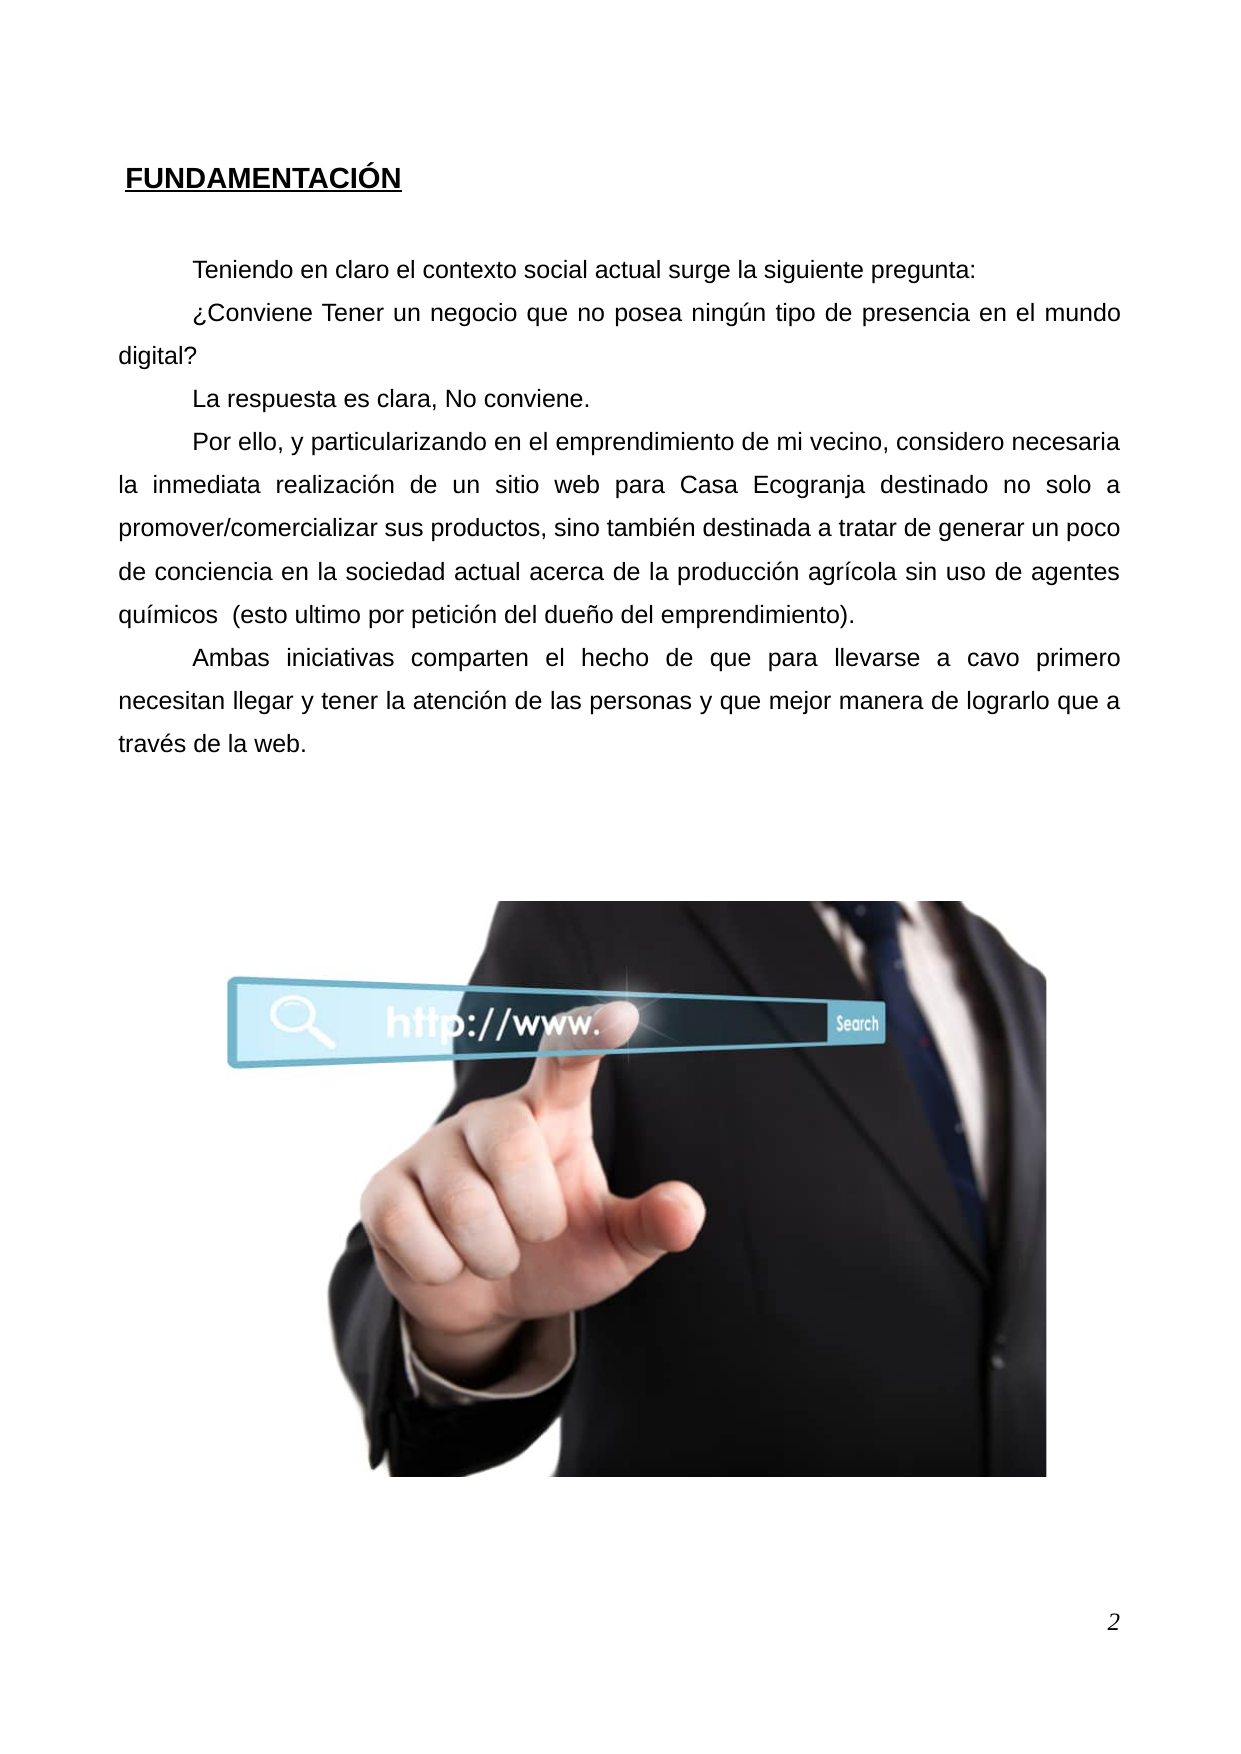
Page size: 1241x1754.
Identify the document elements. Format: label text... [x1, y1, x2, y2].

text La respuesta es clara, No conviene. [118, 384, 1122, 413]
text FUNDAMENTACIÓN [118, 161, 1122, 195]
text ¿Conviene Tener un negocio que no posea ningún tipo de presencia en el mundo digital? [118, 298, 1122, 370]
text Teniendo en claro el contexto social actual surge la siguiente pregunta: [118, 255, 1122, 283]
text Por ello, y particularizando en el emprendimiento de mi vecino, considero necesaria la inmediata realización de un sitio web para Casa Ecogranja destinado no solo a promover/comercializar sus productos, sino también destinada a tratar de generar un poco de conciencia en la sociedad actual acerca de la producción agrícola sin uso de agentes químicos (esto ultimo por petición del dueño del emprendimiento). [118, 427, 1122, 628]
text Ambas iniciativas comparten el hecho de que para llevarse a cavo primero necesitan llegar y tener la atención de las personas y que mejor manera de lograrlo que a través de la web. [118, 643, 1122, 758]
picture [193, 901, 1047, 1477]
